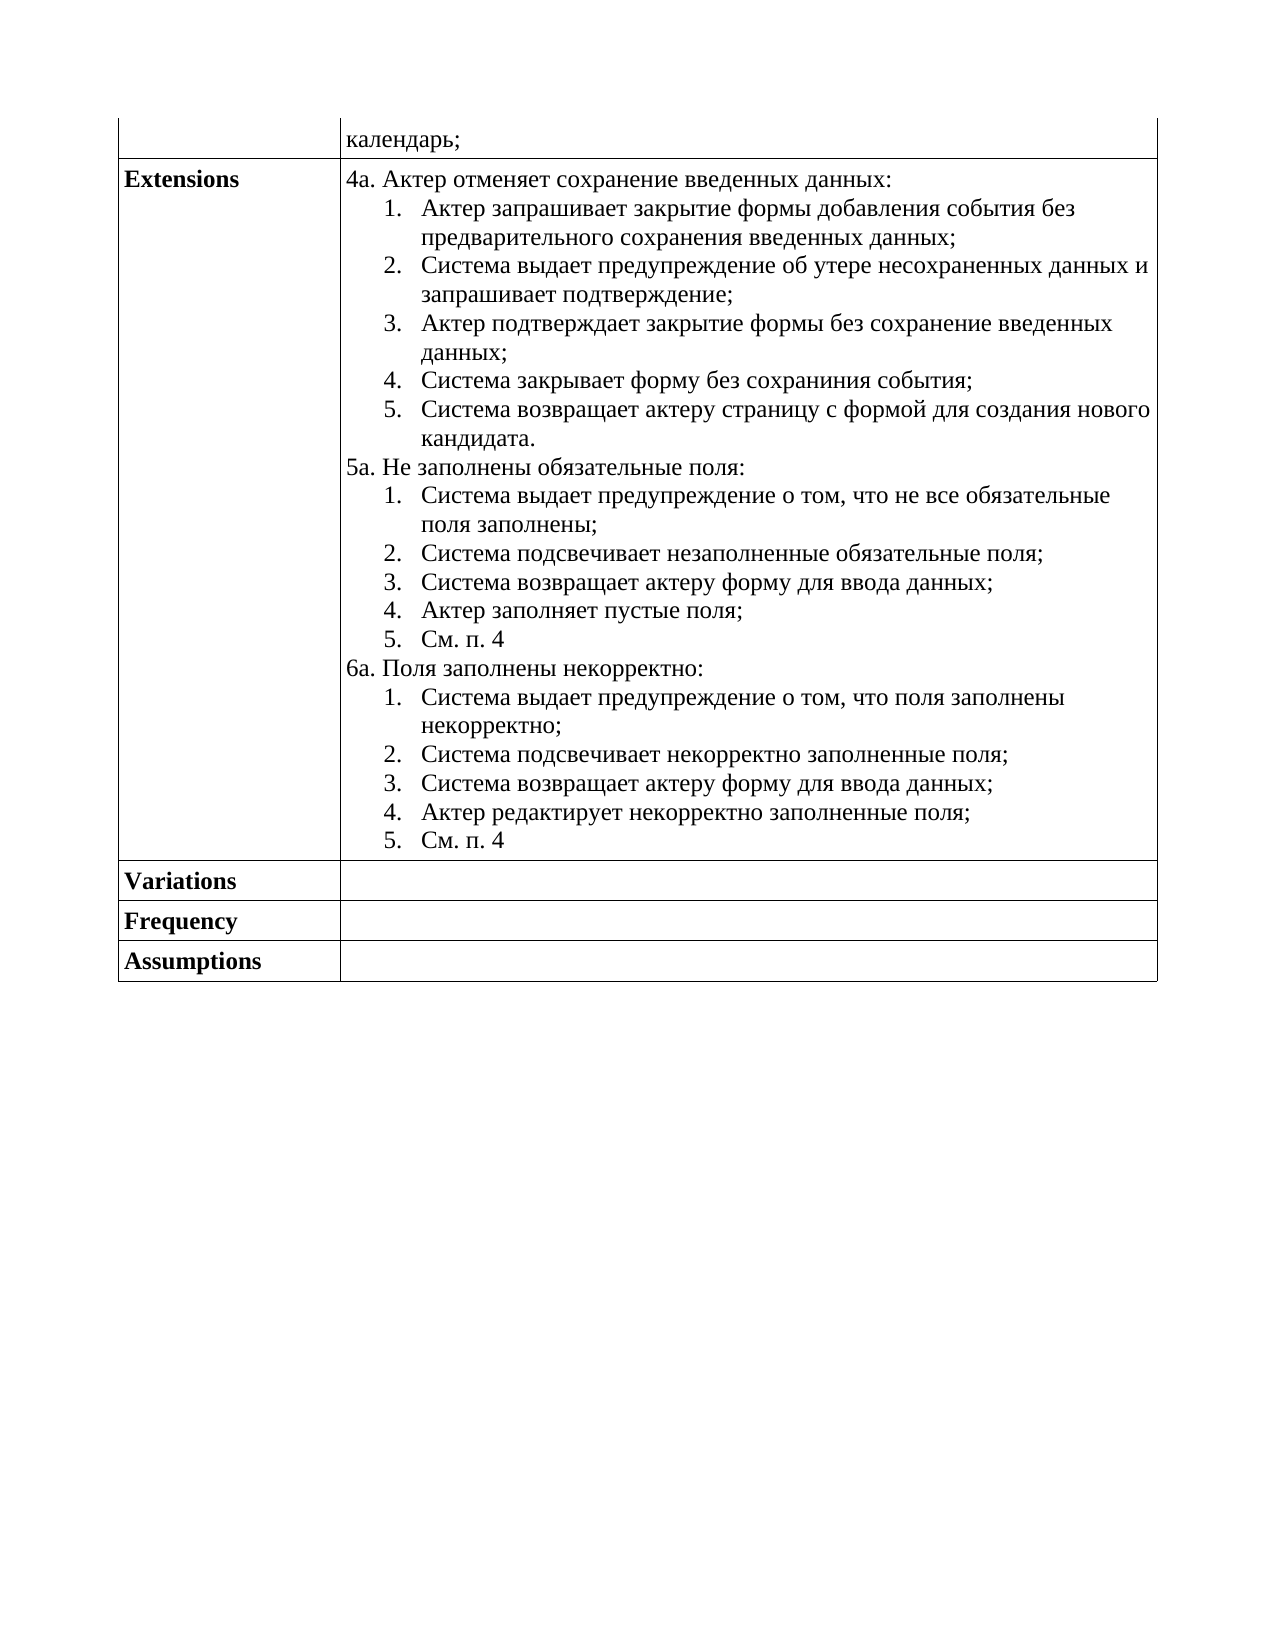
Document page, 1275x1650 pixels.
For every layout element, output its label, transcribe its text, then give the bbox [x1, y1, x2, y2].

table_cell 4а. Актер отменяет сохранение введенных данных: Актер запрашивает закрытие формы добавления события без предварительного сохранения введенных данных; Система выдает предупреждение об утере несохраненных данных и запрашивает подтверждение; Актер подтверждает закрытие формы без сохранение введенных данных; Система закрывает форму без сохраниния события; Система возвращает актеру страницу с формой для создания нового кандидата. 5а. Не заполнены обязательные поля: Система выдает предупреждение о том, что не все обязательные поля заполнены; Система подсвечивает незаполненные обязательные поля; Система возвращает актеру форму для ввода данных; Актер заполняет пустые поля; См. п. 4 6а. Поля заполнены некорректно: Система выдает предупреждение о том, что поля заполнены некорректно; Система подсвечивает некорректно заполненные поля; Система возвращает актеру форму для ввода данных; Актер редактирует некорректно заполненные поля; См. п. 4 [341, 159, 1157, 860]
table_cell Assumptions [119, 941, 340, 981]
table_cell [341, 901, 1157, 940]
table_cell [119, 118, 340, 158]
table_cell [341, 861, 1157, 900]
table_cell календарь; [341, 118, 1157, 158]
table_cell Frequency [119, 901, 340, 940]
table_cell [341, 941, 1157, 981]
table_cell Extensions [119, 159, 340, 860]
table_cell Variations [119, 861, 340, 900]
